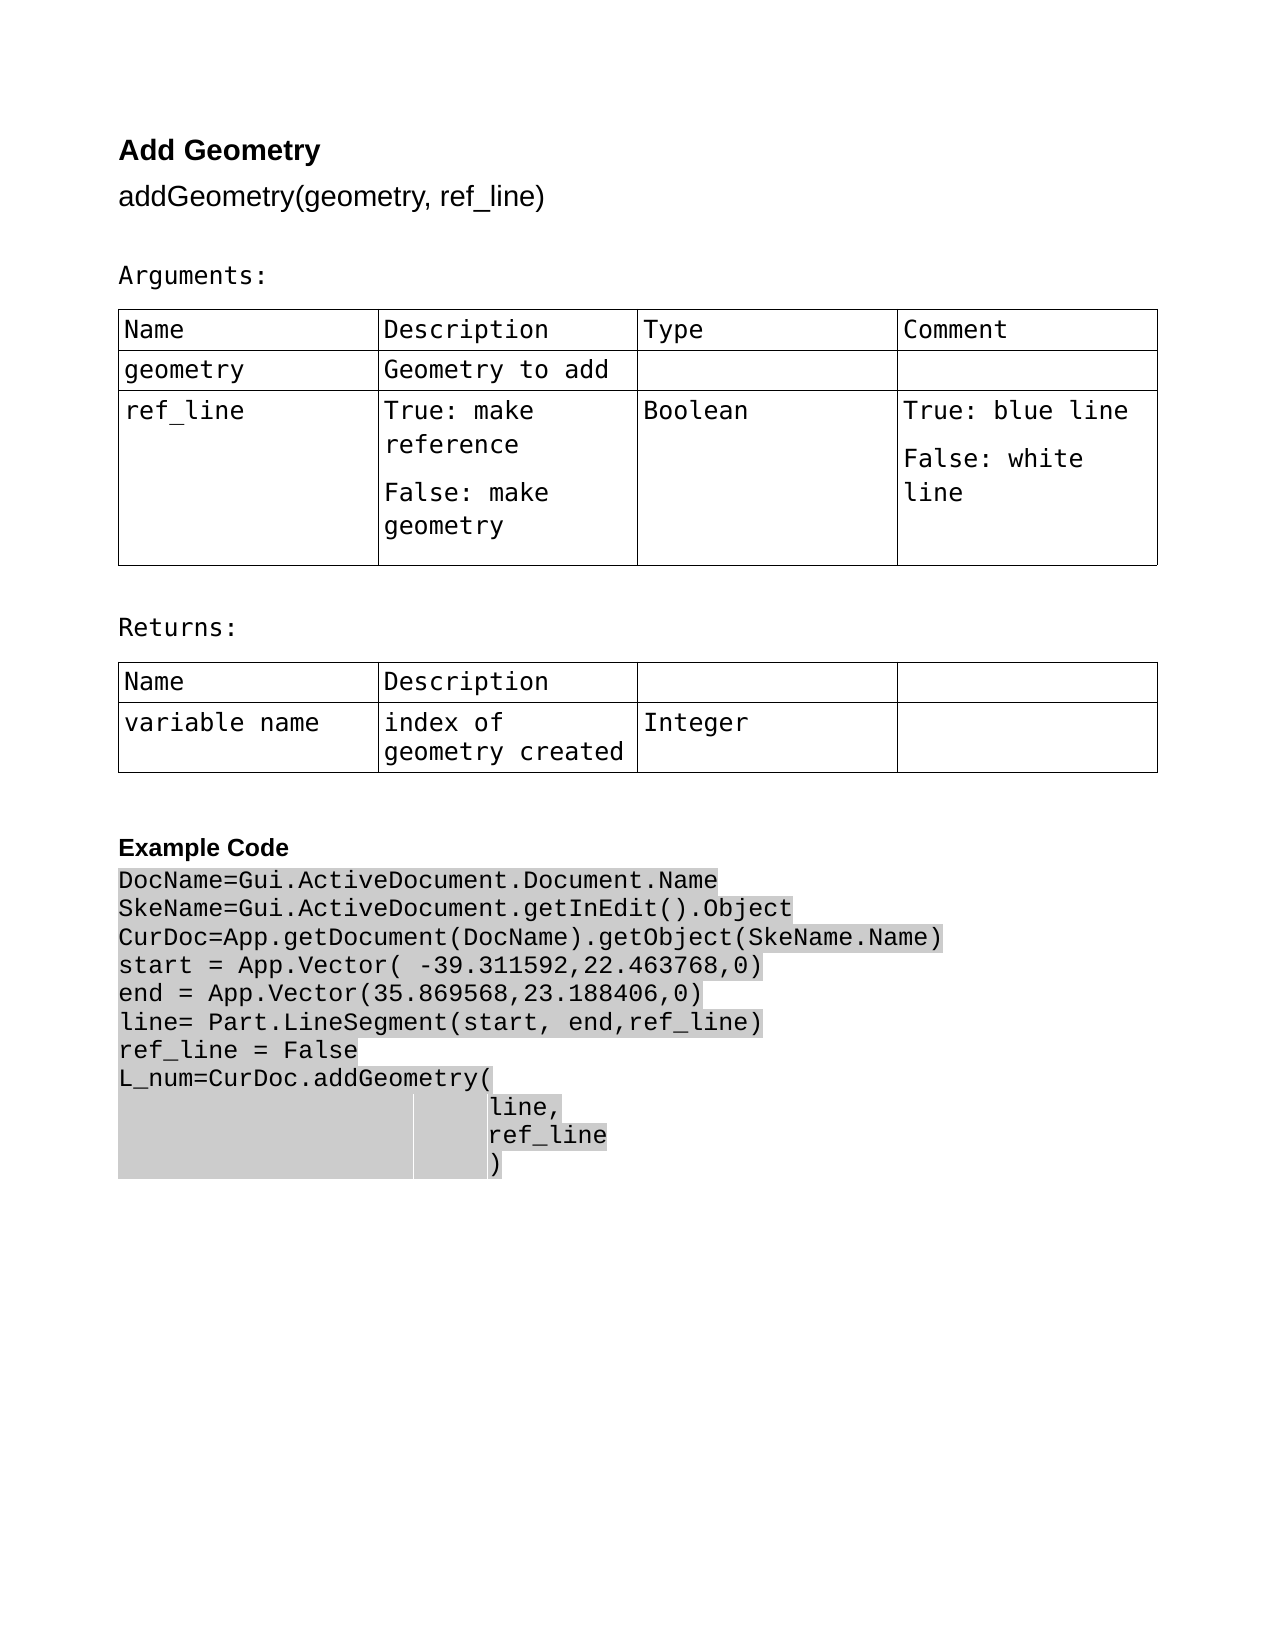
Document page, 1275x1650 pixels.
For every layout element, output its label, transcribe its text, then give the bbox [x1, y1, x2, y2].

table_cell Geometry to add [379, 351, 637, 390]
table_cell variable name [119, 703, 378, 772]
table_header Description [379, 663, 637, 702]
table_cell True: make reference False: make geometry [379, 391, 637, 565]
table_header Description [379, 310, 637, 350]
table_cell [898, 703, 1157, 772]
table_cell [638, 351, 897, 390]
text ref_line = False [118, 1038, 1157, 1066]
text ref_line [118, 1123, 1157, 1151]
table_header Type [638, 310, 897, 350]
table_cell Integer [638, 703, 897, 772]
text line, [118, 1094, 1157, 1123]
table_cell [898, 351, 1157, 390]
table_header [638, 663, 897, 702]
text DocName=Gui.ActiveDocument.Document.Name [118, 868, 1157, 896]
table_cell index of geometry created [379, 703, 637, 772]
table_cell ref_line [119, 391, 378, 565]
text addGeometry(geometry, ref_line) [118, 179, 1157, 212]
text end = App.Vector(35.869568,23.188406,0) [118, 981, 1157, 1009]
text line= Part.LineSegment(start, end,ref_line) [118, 1009, 1157, 1038]
text start = App.Vector( -39.311592,22.463768,0) [118, 953, 1157, 981]
table_cell True: blue line False: white line [898, 391, 1157, 565]
subtitle Example Code [118, 833, 1157, 861]
table_cell Boolean [638, 391, 897, 565]
text Returns: [118, 613, 1157, 643]
table_header Name [119, 663, 378, 702]
text Arguments: [118, 261, 1157, 290]
table_header Name [119, 310, 378, 350]
table_cell geometry [119, 351, 378, 390]
text ) [118, 1151, 1157, 1179]
text CurDoc=App.getDocument(DocName).getObject(SkeName.Name) [118, 924, 1157, 953]
subtitle Add Geometry [118, 133, 1157, 166]
text SkeName=Gui.ActiveDocument.getInEdit().Object [118, 896, 1157, 924]
text L_num=CurDoc.addGeometry( [118, 1066, 1157, 1094]
table_header Comment [898, 310, 1157, 350]
table_header [898, 663, 1157, 702]
